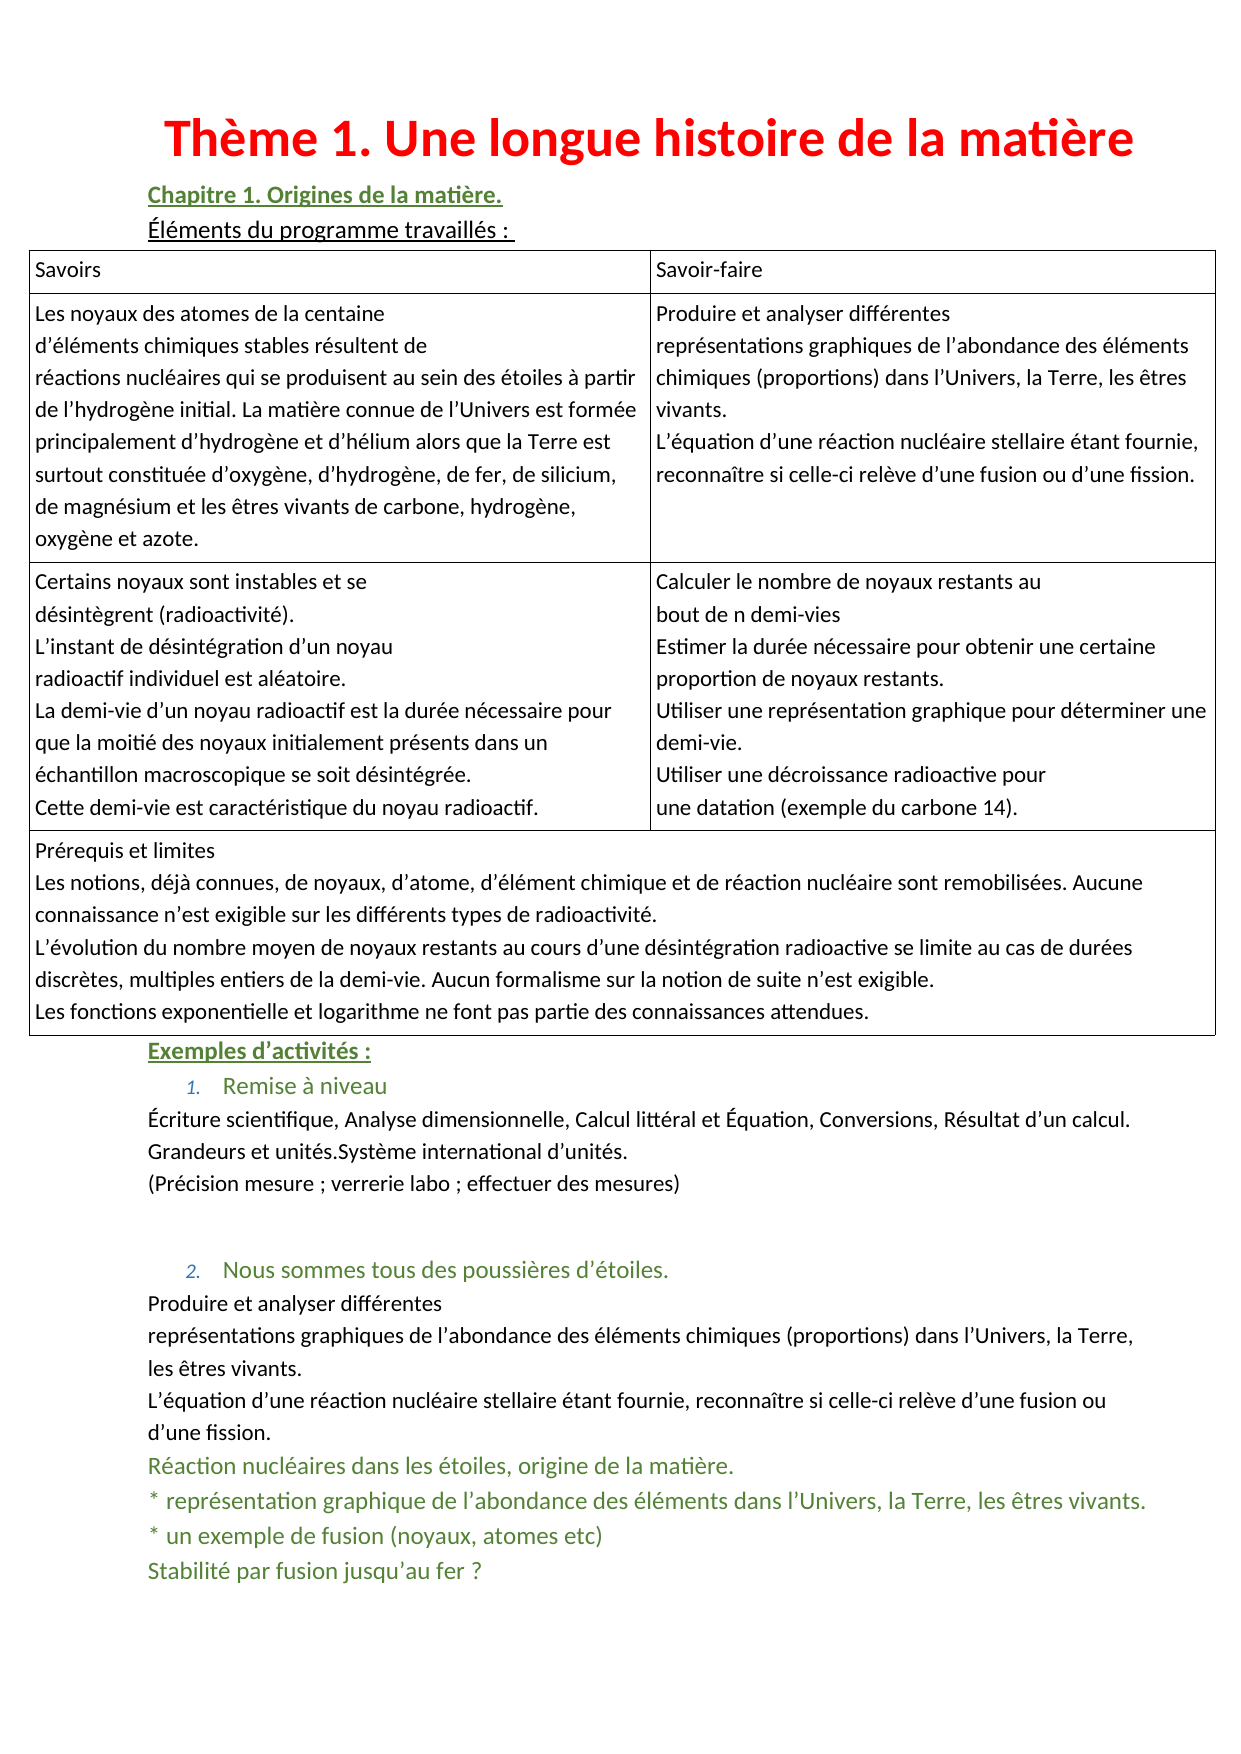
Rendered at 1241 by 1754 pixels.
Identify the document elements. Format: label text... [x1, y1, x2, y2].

text Écriture scientifique, Analyse dimensionnelle, Calcul littéral et Équation, Conversions, Résultat d’un calcul. Grandeurs et unités.Système international d’unités. [148, 1105, 1152, 1165]
text Thème 1. Une longue histoire de la matière [148, 103, 1152, 169]
text Réaction nucléaires dans les étoiles, origine de la matière. [148, 1450, 1152, 1481]
text L’équation d’une réaction nucléaire stellaire étant fournie, reconnaître si celle-ci relève d’une fusion ou d’une fission. [148, 1386, 1152, 1446]
table_cell Les noyaux des atomes de la centaine d’éléments chimiques stables résultent de réactions nucléaires qui se produisent au sein des étoiles à partir de l’hydrogène initial. La matière connue de l’Univers est formée principalement d’hydrogène et d’hélium alors que la Terre est surtout constituée d’oxygène, d’hydrogène, de fer, de silicium, de magnésium et les êtres vivants de carbone, hydrogène, oxygène et azote. [30, 294, 650, 562]
text représentations graphiques de l’abondance des éléments chimiques (proportions) dans l’Univers, la Terre, les êtres vivants. [148, 1322, 1152, 1382]
text Stabilité par fusion jusqu’au fer ? [148, 1555, 1152, 1586]
text * représentation graphique de l’abondance des éléments dans l’Univers, la Terre, les êtres vivants. [148, 1485, 1152, 1516]
text Exemples d’activités : [148, 1036, 1152, 1065]
text (Précision mesure ; verrerie labo ; effectuer des mesures) [148, 1169, 1152, 1197]
table_cell Prérequis et limites Les notions, déjà connues, de noyaux, d’atome, d’élément chimique et de réaction nucléaire sont remobilisées. Aucune connaissance n’est exigible sur les différents types de radioactivité. L’évolution du nombre moyen de noyaux restants au cours d’une désintégration radioactive se limite au cas de durées discrètes, multiples entiers de la demi-vie. Aucun formalisme sur la notion de suite n’est exigible. Les fonctions exponentielle et logarithme ne font pas partie des connaissances attendues. [30, 831, 1215, 1035]
text Chapitre 1. Origines de la matière. [148, 179, 1152, 210]
list Remise à niveau [185, 1070, 1152, 1100]
table_header Savoirs [30, 251, 650, 293]
text Produire et analyser différentes [148, 1289, 1152, 1317]
text * un exemple de fusion (noyaux, atomes etc) [148, 1520, 1152, 1551]
list Nous sommes tous des poussières d’étoiles. [185, 1254, 1152, 1285]
table_cell Calculer le nombre de noyaux restants au bout de n demi-vies Estimer la durée nécessaire pour obtenir une certaine proportion de noyaux restants. Utiliser une représentation graphique pour déterminer une demi-vie. Utiliser une décroissance radioactive pour une datation (exemple du carbone 14). [651, 563, 1215, 830]
table_cell Certains noyaux sont instables et se désintègrent (radioactivité). L’instant de désintégration d’un noyau radioactif individuel est aléatoire. La demi-vie d’un noyau radioactif est la durée nécessaire pour que la moitié des noyaux initialement présents dans un échantillon macroscopique se soit désintégrée. Cette demi-vie est caractéristique du noyau radioactif. [30, 563, 650, 830]
table_cell Produire et analyser différentes représentations graphiques de l’abondance des éléments chimiques (proportions) dans l’Univers, la Terre, les êtres vivants. L’équation d’une réaction nucléaire stellaire étant fournie, reconnaître si celle-ci relève d’une fusion ou d’une fission. [651, 294, 1215, 562]
table_header Savoir-faire [651, 251, 1215, 293]
text Éléments du programme travaillés : [148, 214, 1152, 245]
